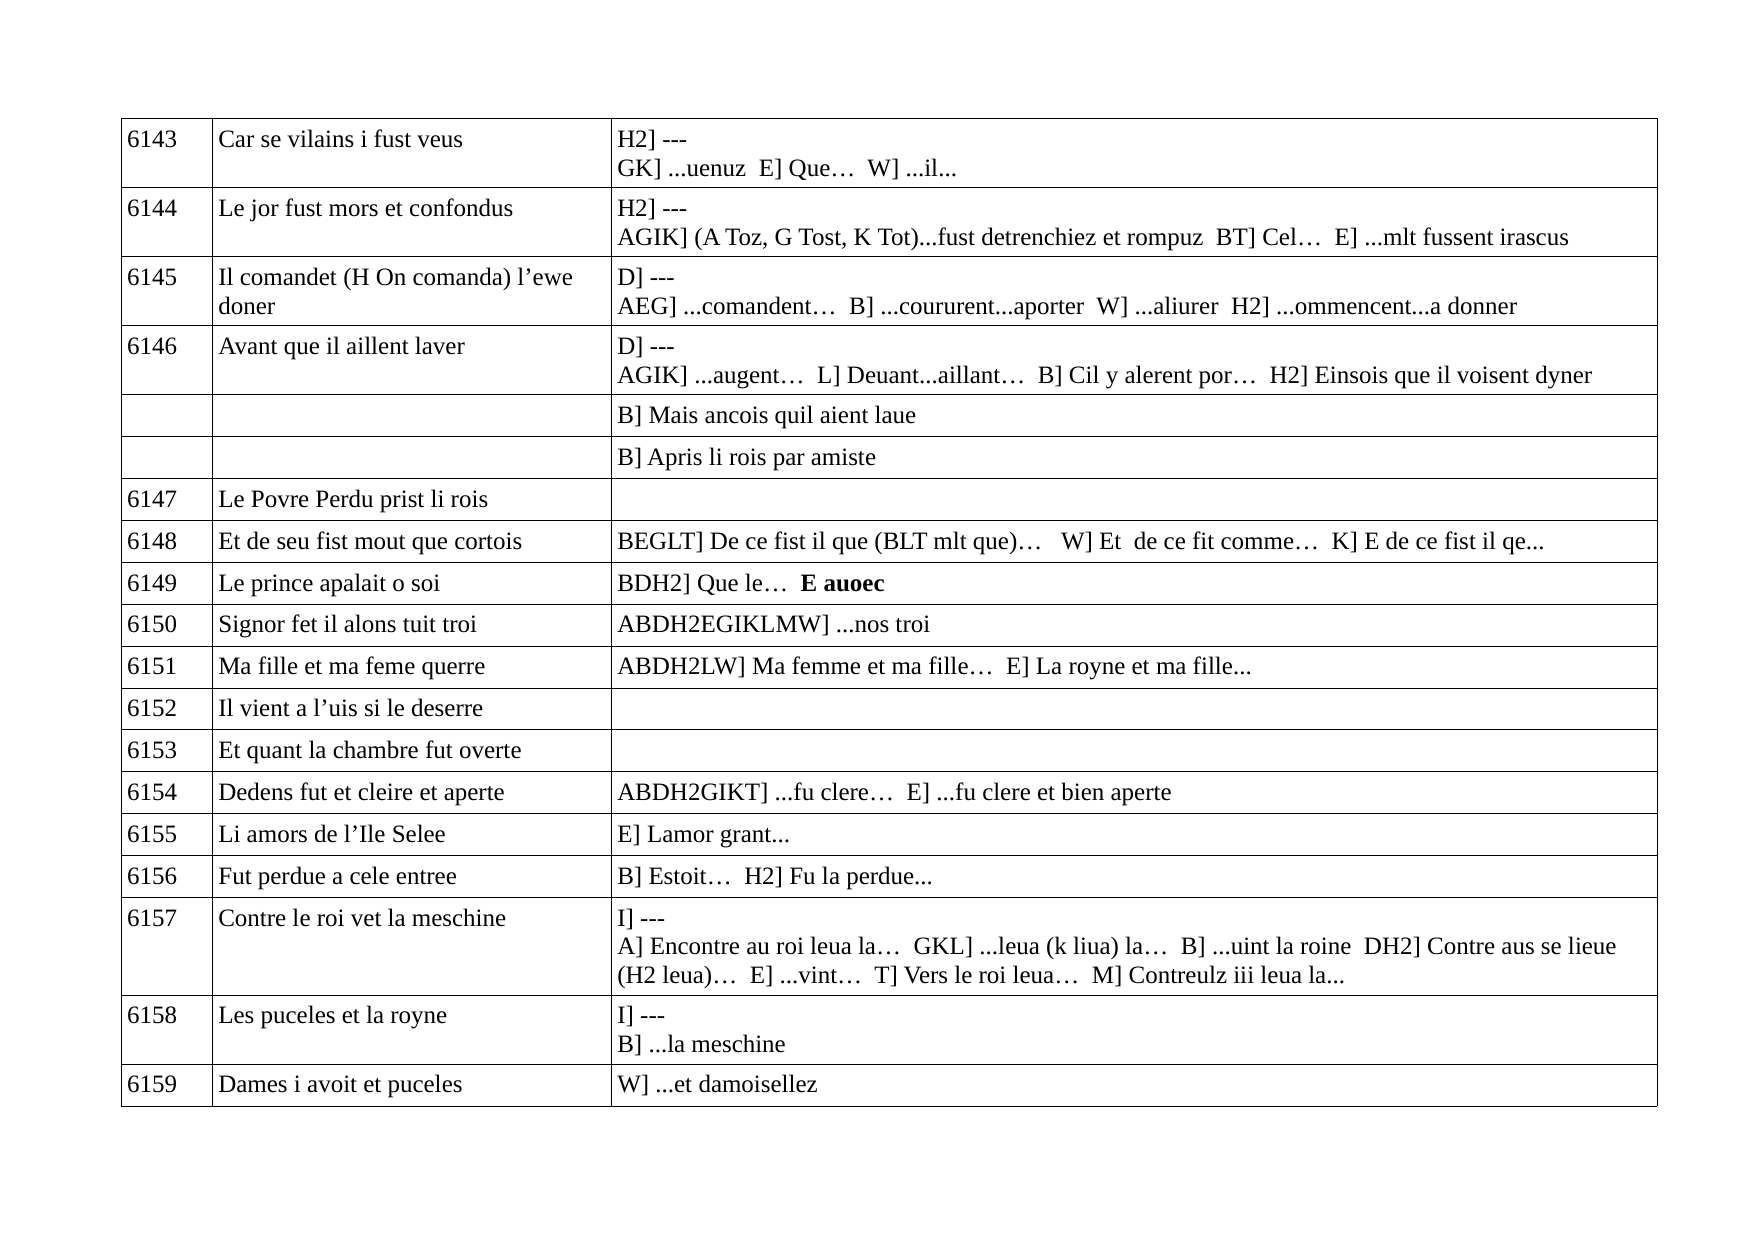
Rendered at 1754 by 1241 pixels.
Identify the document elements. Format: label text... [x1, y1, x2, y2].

table_cell 6151 [122, 647, 212, 687]
table_cell D] --- AEG] ...comandent… B] ...coururent...aporter W] ...aliurer H2] ...ommencent...a donner [612, 257, 1657, 325]
table_cell I] --- B] ...la meschine [612, 996, 1657, 1064]
table_cell 6155 [122, 814, 212, 855]
table_cell Signor fet il alons tuit troi [213, 605, 611, 646]
table_cell Et de seu fist mout que cortois [213, 521, 611, 562]
table_cell Le prince apalait o soi [213, 563, 611, 604]
table_cell Le jor fust mors et confondus [213, 188, 611, 256]
table_cell 6144 [122, 188, 212, 256]
table_cell [213, 395, 611, 436]
table_cell E] Lamor grant... [612, 814, 1657, 855]
table_cell Dedens fut et cleire et aperte [213, 772, 611, 813]
table_cell 6146 [122, 326, 212, 394]
table_cell W] ...et damoisellez [612, 1065, 1657, 1106]
table_cell 6149 [122, 563, 212, 604]
table_cell H2] --- GK] ...uenuz E] Que… W] ...il... [612, 119, 1657, 187]
table_cell Dames i avoit et puceles [213, 1065, 611, 1106]
table_cell H2] --- AGIK] (A Toz, G Tost, K Tot)...fust detrenchiez et rompuz BT] Cel… E] ...mlt fussent irascus [612, 188, 1657, 256]
table_cell [612, 730, 1657, 771]
table_cell Il comandet (H On comanda) l’ewe doner [213, 257, 611, 325]
table_cell 6150 [122, 605, 212, 646]
table_cell D] --- AGIK] ...augent… L] Deuant...aillant… B] Cil y alerent por… H2] Einsois que il voisent dyner [612, 326, 1657, 394]
table_cell Car se vilains i fust veus [213, 119, 611, 187]
table_cell [612, 479, 1657, 520]
table_cell ABDH2LW] Ma femme et ma fille… E] La royne et ma fille... [612, 647, 1657, 687]
table_cell Il vient a l’uis si le deserre [213, 689, 611, 729]
table_cell 6154 [122, 772, 212, 813]
table_cell 6143 [122, 119, 212, 187]
table_cell [612, 689, 1657, 729]
table_cell B] Estoit… H2] Fu la perdue... [612, 856, 1657, 897]
table_cell ABDH2GIKT] ...fu clere… E] ...fu clere et bien aperte [612, 772, 1657, 813]
table_cell Contre le roi vet la meschine [213, 898, 611, 995]
table_cell I] --- A] Encontre au roi leua la… GKL] ...leua (k liua) la… B] ...uint la roine DH2] Contre aus se lieue (H2 leua)… E] ...vint… T] Vers le roi leua… M] Contreulz iii leua la... [612, 898, 1657, 995]
table_cell 6153 [122, 730, 212, 771]
table_cell 6156 [122, 856, 212, 897]
table_cell B] Apris li rois par amiste [612, 437, 1657, 478]
table_cell Avant que il aillent laver [213, 326, 611, 394]
table_cell Les puceles et la royne [213, 996, 611, 1064]
table_cell B] Mais ancois quil aient laue [612, 395, 1657, 436]
table_cell Li amors de l’Ile Selee [213, 814, 611, 855]
table_cell Et quant la chambre fut overte [213, 730, 611, 771]
table_cell BEGLT] De ce fist il que (BLT mlt que)… W] Et de ce fit comme… K] E de ce fist il qe... [612, 521, 1657, 562]
table_cell [122, 395, 212, 436]
table_cell 6145 [122, 257, 212, 325]
table_cell [213, 437, 611, 478]
table_cell Le Povre Perdu prist li rois [213, 479, 611, 520]
table_cell 6147 [122, 479, 212, 520]
table_cell Fut perdue a cele entree [213, 856, 611, 897]
table_cell ABDH2EGIKLMW] ...nos troi [612, 605, 1657, 646]
table_cell 6159 [122, 1065, 212, 1106]
table_cell 6148 [122, 521, 212, 562]
table_cell 6158 [122, 996, 212, 1064]
table_cell Ma fille et ma feme querre [213, 647, 611, 687]
table_cell 6152 [122, 689, 212, 729]
table_cell BDH2] Que le… E auoec [612, 563, 1657, 604]
table_cell 6157 [122, 898, 212, 995]
table_cell [122, 437, 212, 478]
